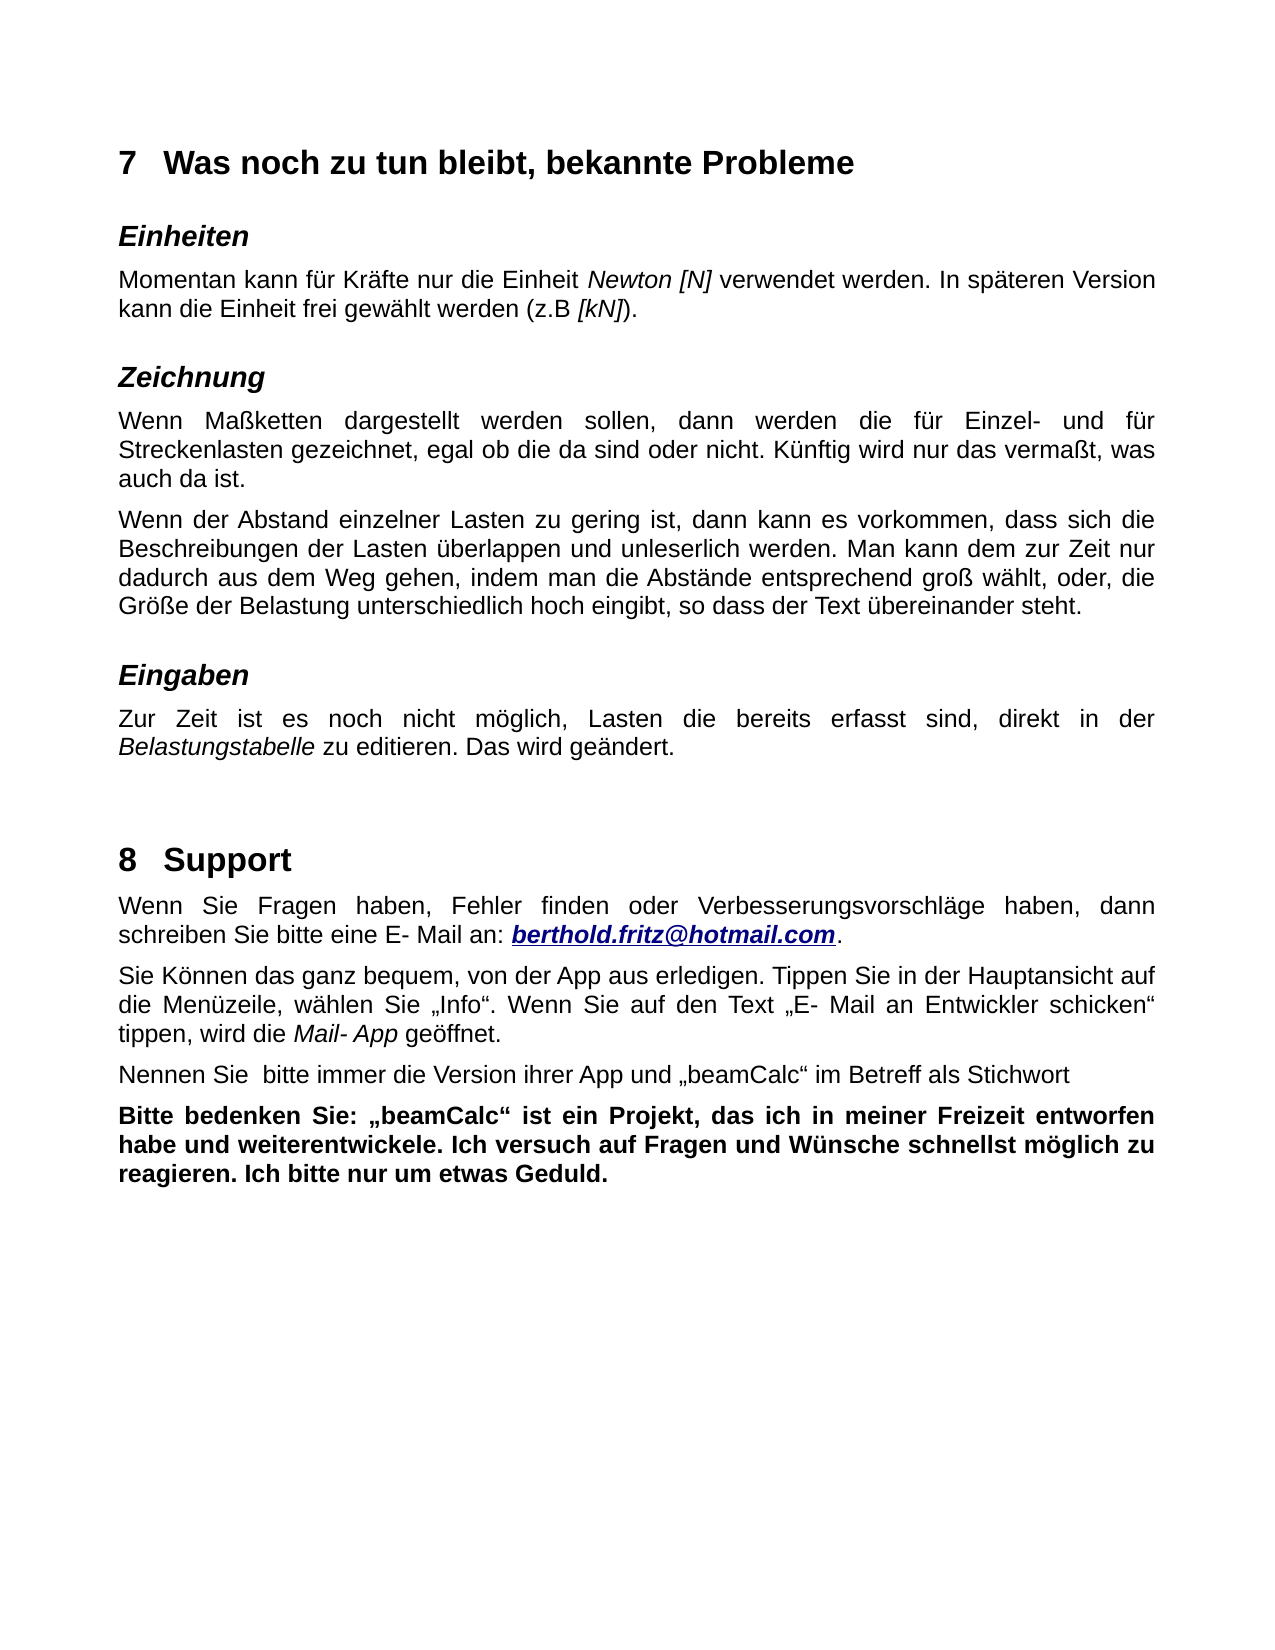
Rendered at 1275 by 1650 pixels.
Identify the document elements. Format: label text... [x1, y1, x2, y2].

text Zur Zeit ist es noch nicht möglich, Lasten die bereits erfasst sind, direkt in der Belastungstabelle zu editieren. Das wird geändert. [118, 704, 1157, 761]
subtitle Was noch zu tun bleibt, bekannte Probleme [118, 143, 1157, 182]
subtitle Eingaben [118, 658, 1157, 691]
text Momentan kann für Kräfte nur die Einheit Newton [N] verwendet werden. In späteren Version kann die Einheit frei gewählt werden (z.B [kN]). [118, 265, 1157, 323]
text Wenn der Abstand einzelner Lasten zu gering ist, dann kann es vorkommen, dass sich die Beschreibungen der Lasten überlappen und unleserlich werden. Man kann dem zur Zeit nur dadurch aus dem Weg gehen, indem man die Abstände entsprechend groß wählt, oder, die Größe der Belastung unterschiedlich hoch eingibt, so dass der Text übereinander steht. [118, 505, 1157, 620]
subtitle Einheiten [118, 219, 1157, 253]
text Bitte bedenken Sie: „beamCalc“ ist ein Projekt, das ich in meiner Freizeit entworfen habe und weiterentwickele. Ich versuch auf Fragen und Wünsche schnellst möglich zu reagieren. Ich bitte nur um etwas Geduld. [118, 1101, 1157, 1187]
text Sie Können das ganz bequem, von der App aus erledigen. Tippen Sie in der Hauptansicht auf die Menüzeile, wählen Sie „Info“. Wenn Sie auf den Text „E- Mail an Entwickler schicken“ tippen, wird die Mail- App geöffnet. [118, 961, 1157, 1047]
text Nennen Sie bitte immer die Version ihrer App und „beamCalc“ im Betreff als Stichwort [118, 1060, 1157, 1088]
text Wenn Maßketten dargestellt werden sollen, dann werden die für Einzel- und für Streckenlasten gezeichnet, egal ob die da sind oder nicht. Künftig wird nur das vermaßt, was auch da ist. [118, 406, 1157, 493]
subtitle Zeichnung [118, 360, 1157, 394]
text Wenn Sie Fragen haben, Fehler finden oder Verbesserungsvorschläge haben, dann schreiben Sie bitte eine E- Mail an: berthold.fritz@hotmail.com. [118, 891, 1157, 948]
subtitle Support [118, 840, 1157, 878]
